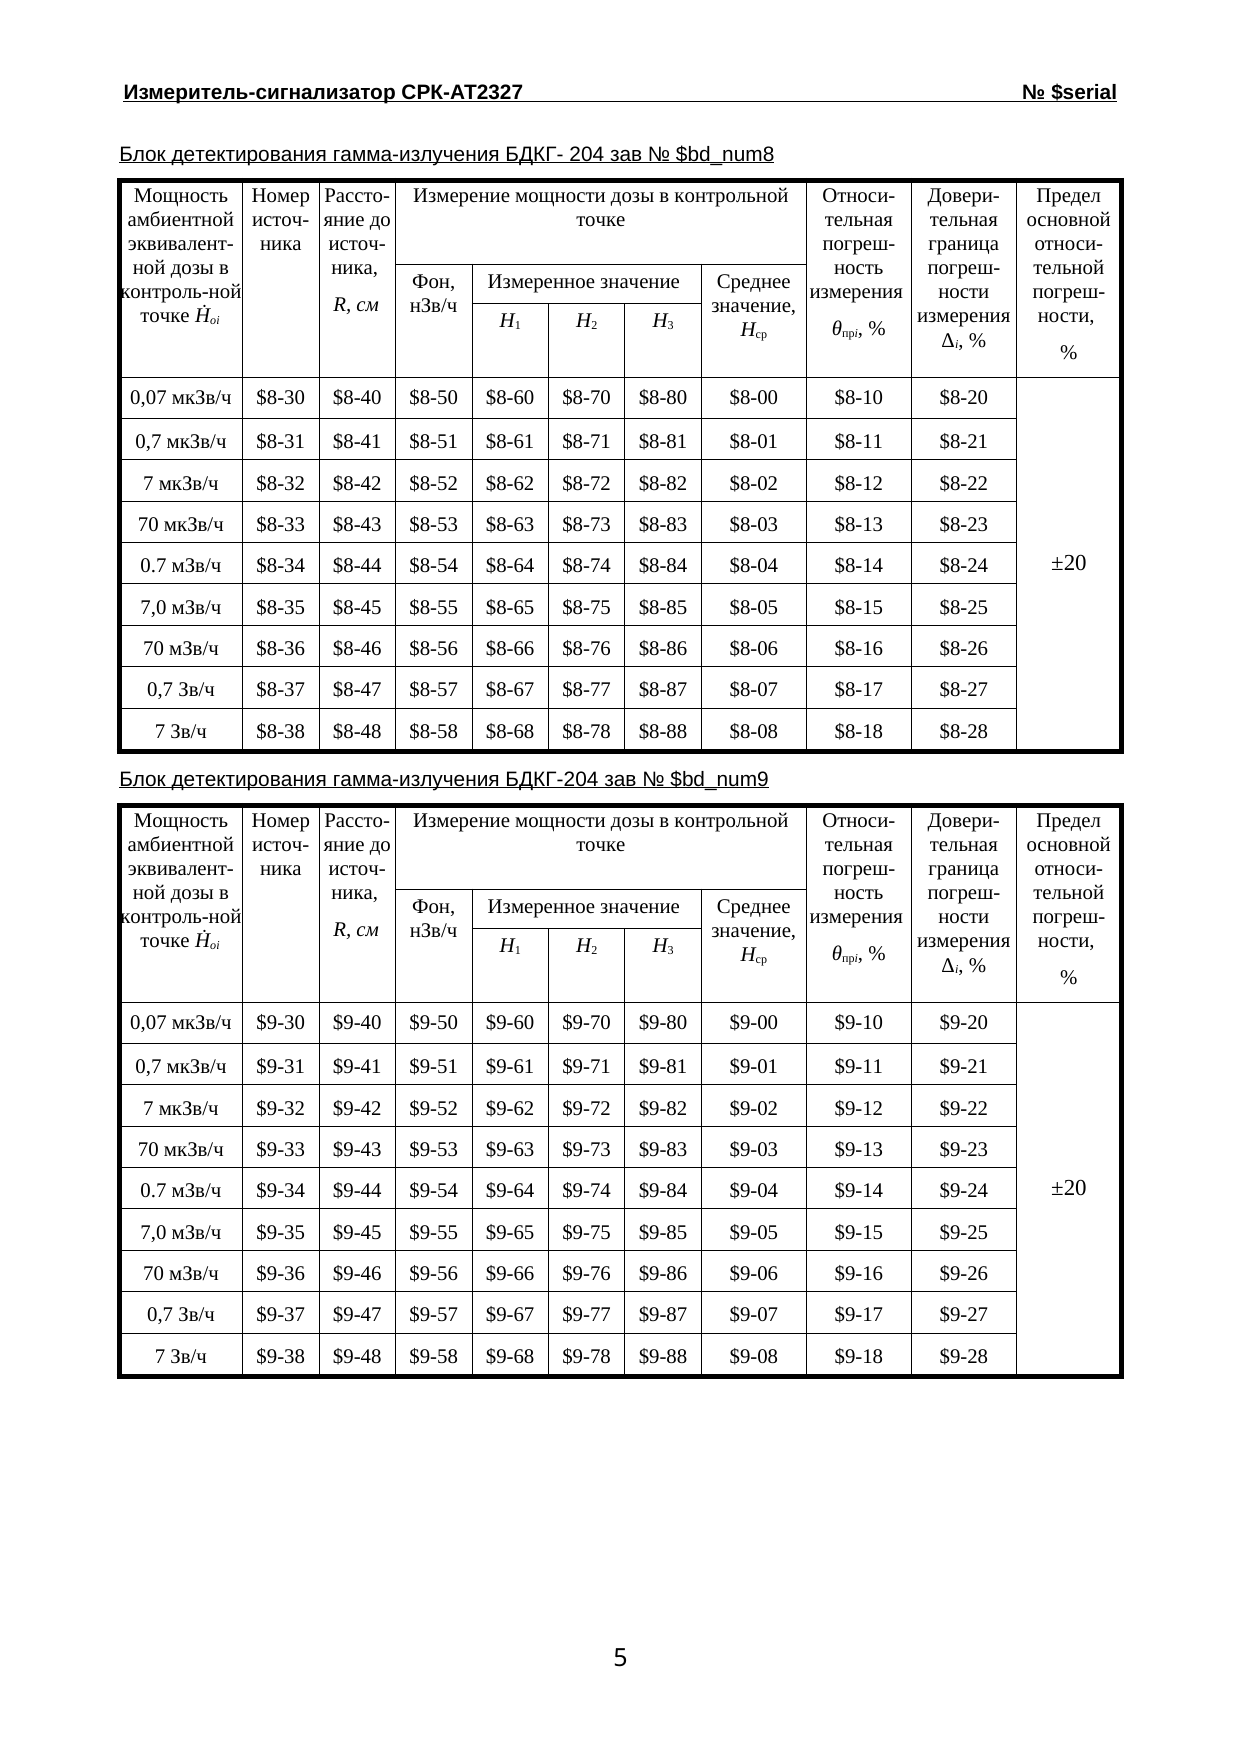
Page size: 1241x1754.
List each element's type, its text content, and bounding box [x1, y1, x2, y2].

table_cell $9-30 [243, 1003, 319, 1043]
table_cell $8-07 [702, 667, 806, 707]
table_cell $8-66 [473, 626, 548, 666]
table_cell $8-51 [396, 419, 472, 459]
table_cell $8-68 [473, 709, 548, 749]
table_cell $8-77 [549, 667, 624, 707]
table_cell Измеренное значение [473, 265, 701, 303]
table_cell H2 [549, 304, 624, 377]
table_cell $8-15 [807, 584, 911, 625]
table_cell $9-70 [549, 1003, 624, 1043]
table_cell $9-24 [912, 1168, 1016, 1208]
table_cell $8-35 [243, 584, 319, 625]
table_cell $9-18 [807, 1334, 911, 1374]
table_cell $8-11 [807, 419, 911, 459]
table_cell $9-85 [625, 1209, 701, 1250]
table_cell 0,7 Зв/ч [122, 667, 242, 707]
table_cell $8-63 [473, 502, 548, 542]
table_cell H1 [473, 929, 548, 1002]
table_cell $8-12 [807, 460, 911, 501]
table_cell $9-41 [320, 1044, 395, 1084]
table_cell $9-72 [549, 1085, 624, 1126]
table_cell $8-44 [320, 543, 395, 583]
table_cell $9-26 [912, 1251, 1016, 1291]
table_cell $9-88 [625, 1334, 701, 1374]
table_cell Номер источ-ника [243, 808, 319, 1002]
table_cell $8-82 [625, 460, 701, 501]
table_cell Мощность амбиентной эквивалент-ной дозы в контроль-ной точке Ḣoi [122, 808, 242, 1002]
table_cell $9-01 [702, 1044, 806, 1084]
table_cell Мощность амбиентной эквивалент-ной дозы в контроль-ной точке Ḣoi [122, 183, 242, 377]
table_cell $9-42 [320, 1085, 395, 1126]
table_cell $8-55 [396, 584, 472, 625]
table_cell $8-17 [807, 667, 911, 707]
table_cell $9-78 [549, 1334, 624, 1374]
table_cell $9-25 [912, 1209, 1016, 1250]
table_cell $8-45 [320, 584, 395, 625]
table_cell $9-16 [807, 1251, 911, 1291]
table_cell $8-64 [473, 543, 548, 583]
table_cell Номер источ-ника [243, 183, 319, 377]
table_cell $8-38 [243, 709, 319, 749]
table_cell ±20 [1017, 378, 1119, 749]
table_cell $9-68 [473, 1334, 548, 1374]
table_cell $9-74 [549, 1168, 624, 1208]
table_cell $9-67 [473, 1292, 548, 1332]
table_cell $9-07 [702, 1292, 806, 1332]
table_cell $9-03 [702, 1127, 806, 1167]
table_cell $8-02 [702, 460, 806, 501]
table_cell $9-22 [912, 1085, 1016, 1126]
table_cell $8-24 [912, 543, 1016, 583]
table_cell $8-21 [912, 419, 1016, 459]
table_cell $8-23 [912, 502, 1016, 542]
table_cell $9-45 [320, 1209, 395, 1250]
table_cell $8-01 [702, 419, 806, 459]
table_cell $8-04 [702, 543, 806, 583]
table_cell $8-78 [549, 709, 624, 749]
table_cell $9-62 [473, 1085, 548, 1126]
table_cell $8-65 [473, 584, 548, 625]
table_cell $8-25 [912, 584, 1016, 625]
table_cell $8-28 [912, 709, 1016, 749]
table_cell $8-47 [320, 667, 395, 707]
table_cell $8-53 [396, 502, 472, 542]
table_cell $8-52 [396, 460, 472, 501]
table_cell 7,0 мЗв/ч [122, 1209, 242, 1250]
table_cell Среднее значение, Hср [702, 890, 806, 1002]
table_cell 7 Зв/ч [122, 1334, 242, 1374]
table_cell $9-52 [396, 1085, 472, 1126]
table_cell $9-08 [702, 1334, 806, 1374]
table_cell $9-80 [625, 1003, 701, 1043]
table_cell Рассто-яние до источ-ника, R, см [320, 808, 395, 1002]
table_cell $8-22 [912, 460, 1016, 501]
table_cell $8-20 [912, 378, 1016, 418]
table_cell $9-83 [625, 1127, 701, 1167]
table_cell $8-36 [243, 626, 319, 666]
table_cell $8-46 [320, 626, 395, 666]
table_cell $9-12 [807, 1085, 911, 1126]
table_cell $8-81 [625, 419, 701, 459]
table_cell $9-11 [807, 1044, 911, 1084]
table_cell $9-15 [807, 1209, 911, 1250]
table_cell $9-28 [912, 1334, 1016, 1374]
table_cell $8-83 [625, 502, 701, 542]
table_cell $8-76 [549, 626, 624, 666]
table_cell $8-10 [807, 378, 911, 418]
table_cell $8-34 [243, 543, 319, 583]
table_cell 7 Зв/ч [122, 709, 242, 749]
table_cell $8-03 [702, 502, 806, 542]
table_cell 70 мЗв/ч [122, 1251, 242, 1291]
table_cell $9-14 [807, 1168, 911, 1208]
table_cell $8-26 [912, 626, 1016, 666]
table_cell $8-27 [912, 667, 1016, 707]
table_cell ±20 [1017, 1003, 1119, 1374]
table_cell $8-72 [549, 460, 624, 501]
table_cell $9-86 [625, 1251, 701, 1291]
table_cell $9-34 [243, 1168, 319, 1208]
table_cell H3 [625, 929, 701, 1002]
table_cell $9-00 [702, 1003, 806, 1043]
table_cell $9-46 [320, 1251, 395, 1291]
table_cell 0,07 мкЗв/ч [122, 1003, 242, 1043]
table_cell $9-84 [625, 1168, 701, 1208]
table_cell $8-16 [807, 626, 911, 666]
table_cell $9-04 [702, 1168, 806, 1208]
table_cell $9-51 [396, 1044, 472, 1084]
table_cell $9-48 [320, 1334, 395, 1374]
table_cell $8-85 [625, 584, 701, 625]
table_cell $9-60 [473, 1003, 548, 1043]
table_cell H2 [549, 929, 624, 1002]
table_cell $8-31 [243, 419, 319, 459]
table_cell $9-76 [549, 1251, 624, 1291]
table_cell $9-55 [396, 1209, 472, 1250]
table_cell $8-56 [396, 626, 472, 666]
table_cell 7 мкЗв/ч [122, 1085, 242, 1126]
table_cell $9-75 [549, 1209, 624, 1250]
table_cell $9-36 [243, 1251, 319, 1291]
table_cell H3 [625, 304, 701, 377]
table_cell $8-43 [320, 502, 395, 542]
table_cell $9-53 [396, 1127, 472, 1167]
table_cell Среднее значение, Hср [702, 265, 806, 377]
table_cell $9-05 [702, 1209, 806, 1250]
table_cell $9-44 [320, 1168, 395, 1208]
table_cell $9-47 [320, 1292, 395, 1332]
table_cell $9-37 [243, 1292, 319, 1332]
table_cell $9-61 [473, 1044, 548, 1084]
table_cell $9-35 [243, 1209, 319, 1250]
table_cell Рассто-яние до источ-ника, R, см [320, 183, 395, 377]
table_cell 7 мкЗв/ч [122, 460, 242, 501]
table_cell $8-14 [807, 543, 911, 583]
table_cell $8-80 [625, 378, 701, 418]
table_cell $9-38 [243, 1334, 319, 1374]
table_cell $8-67 [473, 667, 548, 707]
table_cell $9-63 [473, 1127, 548, 1167]
table_cell Фон, нЗв/ч [396, 890, 472, 1002]
table_cell $8-70 [549, 378, 624, 418]
table_cell 0,07 мкЗв/ч [122, 378, 242, 418]
table_cell 70 мкЗв/ч [122, 502, 242, 542]
table_cell $8-58 [396, 709, 472, 749]
table_cell $9-13 [807, 1127, 911, 1167]
table_cell Относи-тельная погреш-ность измерения θпрi, % [807, 808, 911, 1002]
table_cell $9-77 [549, 1292, 624, 1332]
table_cell $8-40 [320, 378, 395, 418]
table_cell $8-84 [625, 543, 701, 583]
table_cell Измерение мощности дозы в контрольной точке [396, 808, 806, 888]
table_cell $8-33 [243, 502, 319, 542]
table_cell $9-10 [807, 1003, 911, 1043]
table_cell $9-43 [320, 1127, 395, 1167]
table_cell $9-21 [912, 1044, 1016, 1084]
table_cell $9-40 [320, 1003, 395, 1043]
table_cell $8-08 [702, 709, 806, 749]
table_cell $9-64 [473, 1168, 548, 1208]
table_cell 70 мЗв/ч [122, 626, 242, 666]
table_cell $9-06 [702, 1251, 806, 1291]
table_cell Предел основной относи-тельной погреш-ности, % [1017, 183, 1119, 377]
table_cell $9-54 [396, 1168, 472, 1208]
table_cell $9-32 [243, 1085, 319, 1126]
table_cell $8-87 [625, 667, 701, 707]
table_cell $9-58 [396, 1334, 472, 1374]
table_cell $9-27 [912, 1292, 1016, 1332]
table_cell $8-61 [473, 419, 548, 459]
table_cell H1 [473, 304, 548, 377]
table_cell $8-75 [549, 584, 624, 625]
table_cell 0.7 мЗв/ч [122, 1168, 242, 1208]
table_cell $8-06 [702, 626, 806, 666]
table_cell $9-33 [243, 1127, 319, 1167]
table_cell Фон, нЗв/ч [396, 265, 472, 377]
table_cell $9-17 [807, 1292, 911, 1332]
table_cell $8-32 [243, 460, 319, 501]
table_cell $9-65 [473, 1209, 548, 1250]
table_cell Предел основной относи-тельной погреш-ности, % [1017, 808, 1119, 1002]
table_cell $9-20 [912, 1003, 1016, 1043]
table_cell 70 мкЗв/ч [122, 1127, 242, 1167]
table_cell $9-50 [396, 1003, 472, 1043]
table_cell $8-42 [320, 460, 395, 501]
table_cell $8-86 [625, 626, 701, 666]
table_cell $9-73 [549, 1127, 624, 1167]
table_cell $8-73 [549, 502, 624, 542]
table_header Блок детектирования гамма-излучения БДКГ-204 зав № $bd_num9 [119, 754, 1121, 803]
table_cell $8-71 [549, 419, 624, 459]
table_cell $8-54 [396, 543, 472, 583]
table_cell $9-82 [625, 1085, 701, 1126]
table_cell Измерение мощности дозы в контрольной точке [396, 183, 806, 263]
table_cell $9-57 [396, 1292, 472, 1332]
table_cell $9-87 [625, 1292, 701, 1332]
table_cell $8-41 [320, 419, 395, 459]
table_cell 0,7 Зв/ч [122, 1292, 242, 1332]
table_cell $9-71 [549, 1044, 624, 1084]
table_cell $8-60 [473, 378, 548, 418]
table_cell $9-56 [396, 1251, 472, 1291]
table_cell $8-62 [473, 460, 548, 501]
table_cell Измеренное значение [473, 890, 701, 928]
table_cell $8-88 [625, 709, 701, 749]
table_cell 0.7 мЗв/ч [122, 543, 242, 583]
table_cell $8-30 [243, 378, 319, 418]
table_cell $9-23 [912, 1127, 1016, 1167]
table_cell $8-74 [549, 543, 624, 583]
table_cell $8-00 [702, 378, 806, 418]
table_cell $8-57 [396, 667, 472, 707]
table_cell $9-81 [625, 1044, 701, 1084]
table_cell $8-50 [396, 378, 472, 418]
table_cell $9-02 [702, 1085, 806, 1126]
table_cell Довери-тельная граница погреш-ности измерения Δi, % [912, 183, 1016, 377]
table_cell $8-05 [702, 584, 806, 625]
table_cell $8-13 [807, 502, 911, 542]
table_cell 0,7 мкЗв/ч [122, 1044, 242, 1084]
table_cell 7,0 мЗв/ч [122, 584, 242, 625]
table_cell $8-18 [807, 709, 911, 749]
table_cell Довери-тельная граница погреш-ности измерения Δi, % [912, 808, 1016, 1002]
table_cell Относи-тельная погреш-ность измерения θпрi, % [807, 183, 911, 377]
table_cell $9-31 [243, 1044, 319, 1084]
table_header Блок детектирования гамма-излучения БДКГ- 204 зав № $bd_num8 [119, 129, 1121, 178]
table_cell $9-66 [473, 1251, 548, 1291]
table_cell $8-48 [320, 709, 395, 749]
table_cell $8-37 [243, 667, 319, 707]
table_cell 0,7 мкЗв/ч [122, 419, 242, 459]
